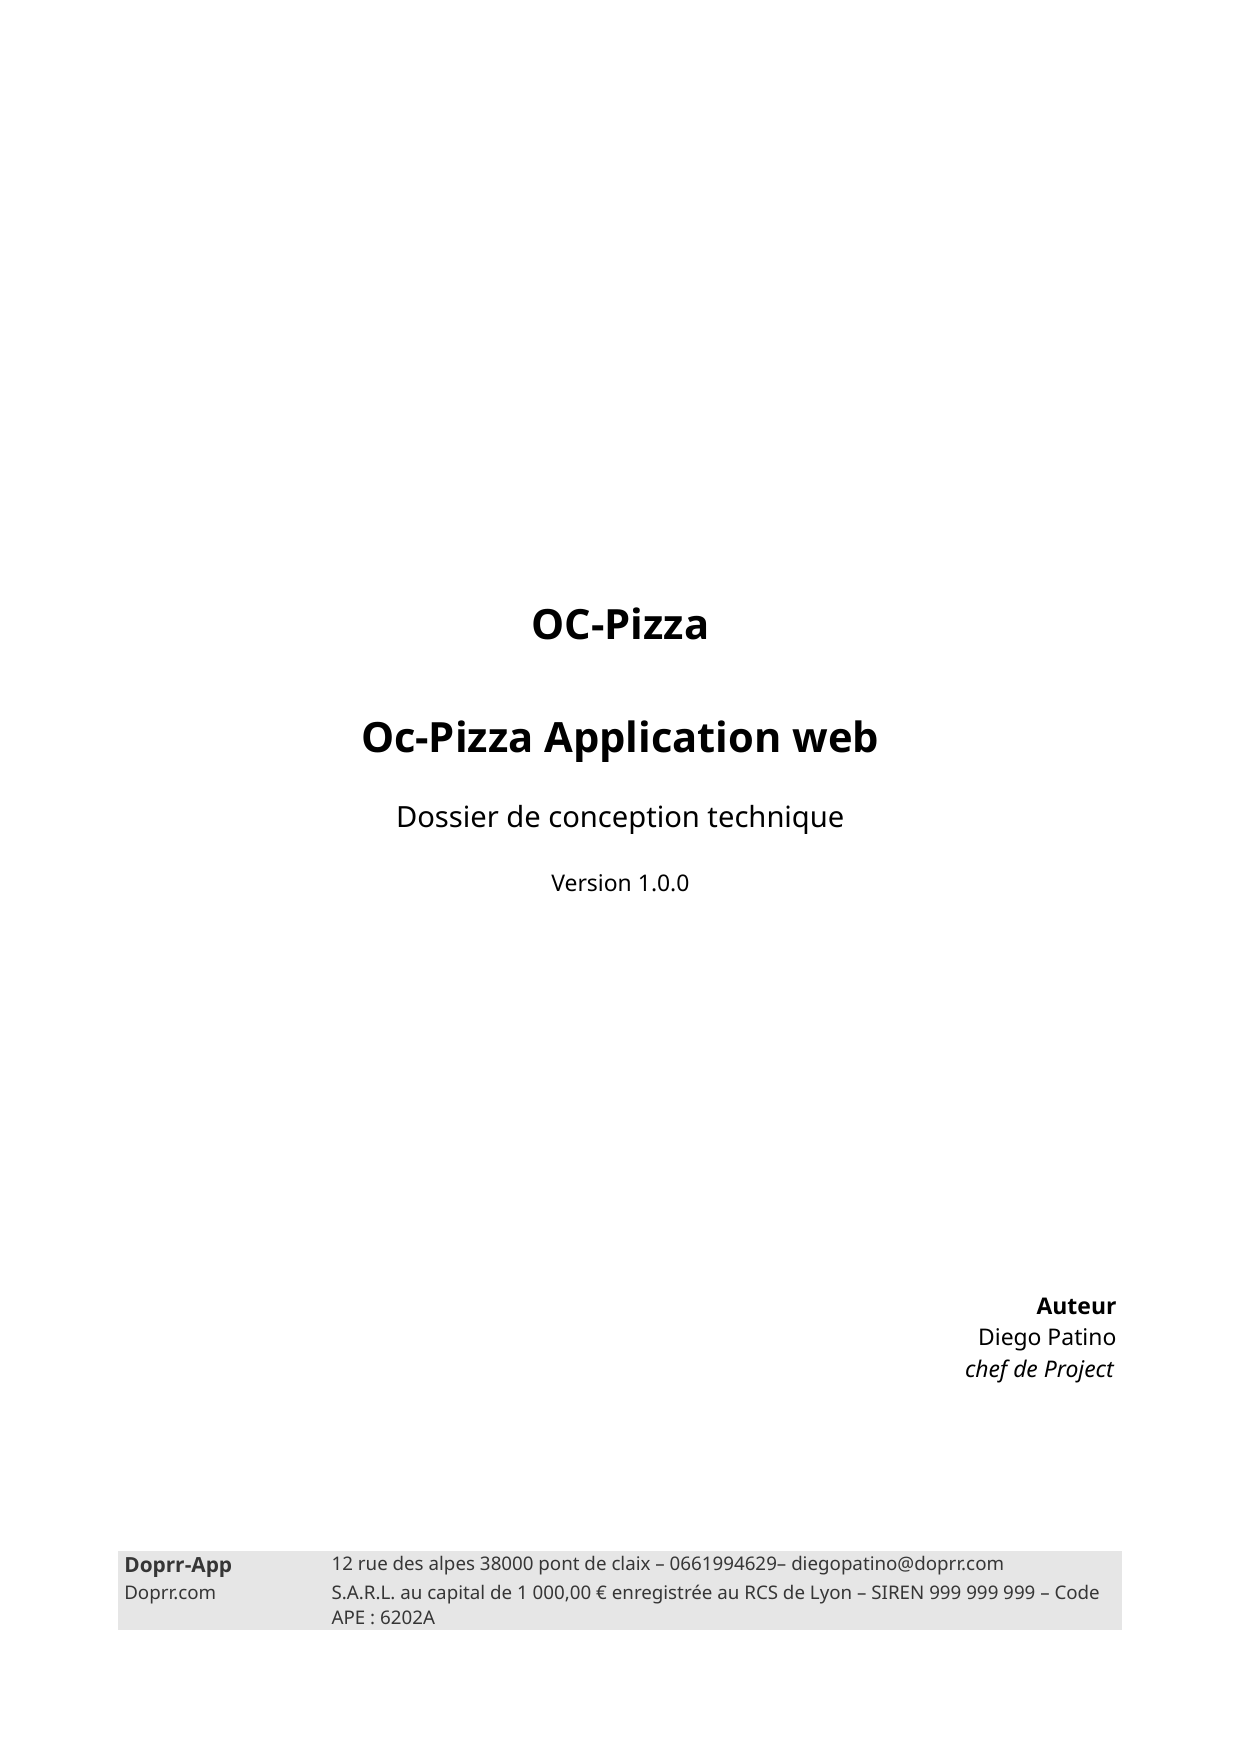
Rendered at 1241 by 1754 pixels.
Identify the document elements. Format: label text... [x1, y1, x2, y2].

table_cell Auteur Diego Patino chef de Project [118, 1266, 1122, 1408]
table_header OC-Pizza Oc-Pizza Application web Dossier de conception technique Version 1.0.0 [118, 227, 1122, 1266]
